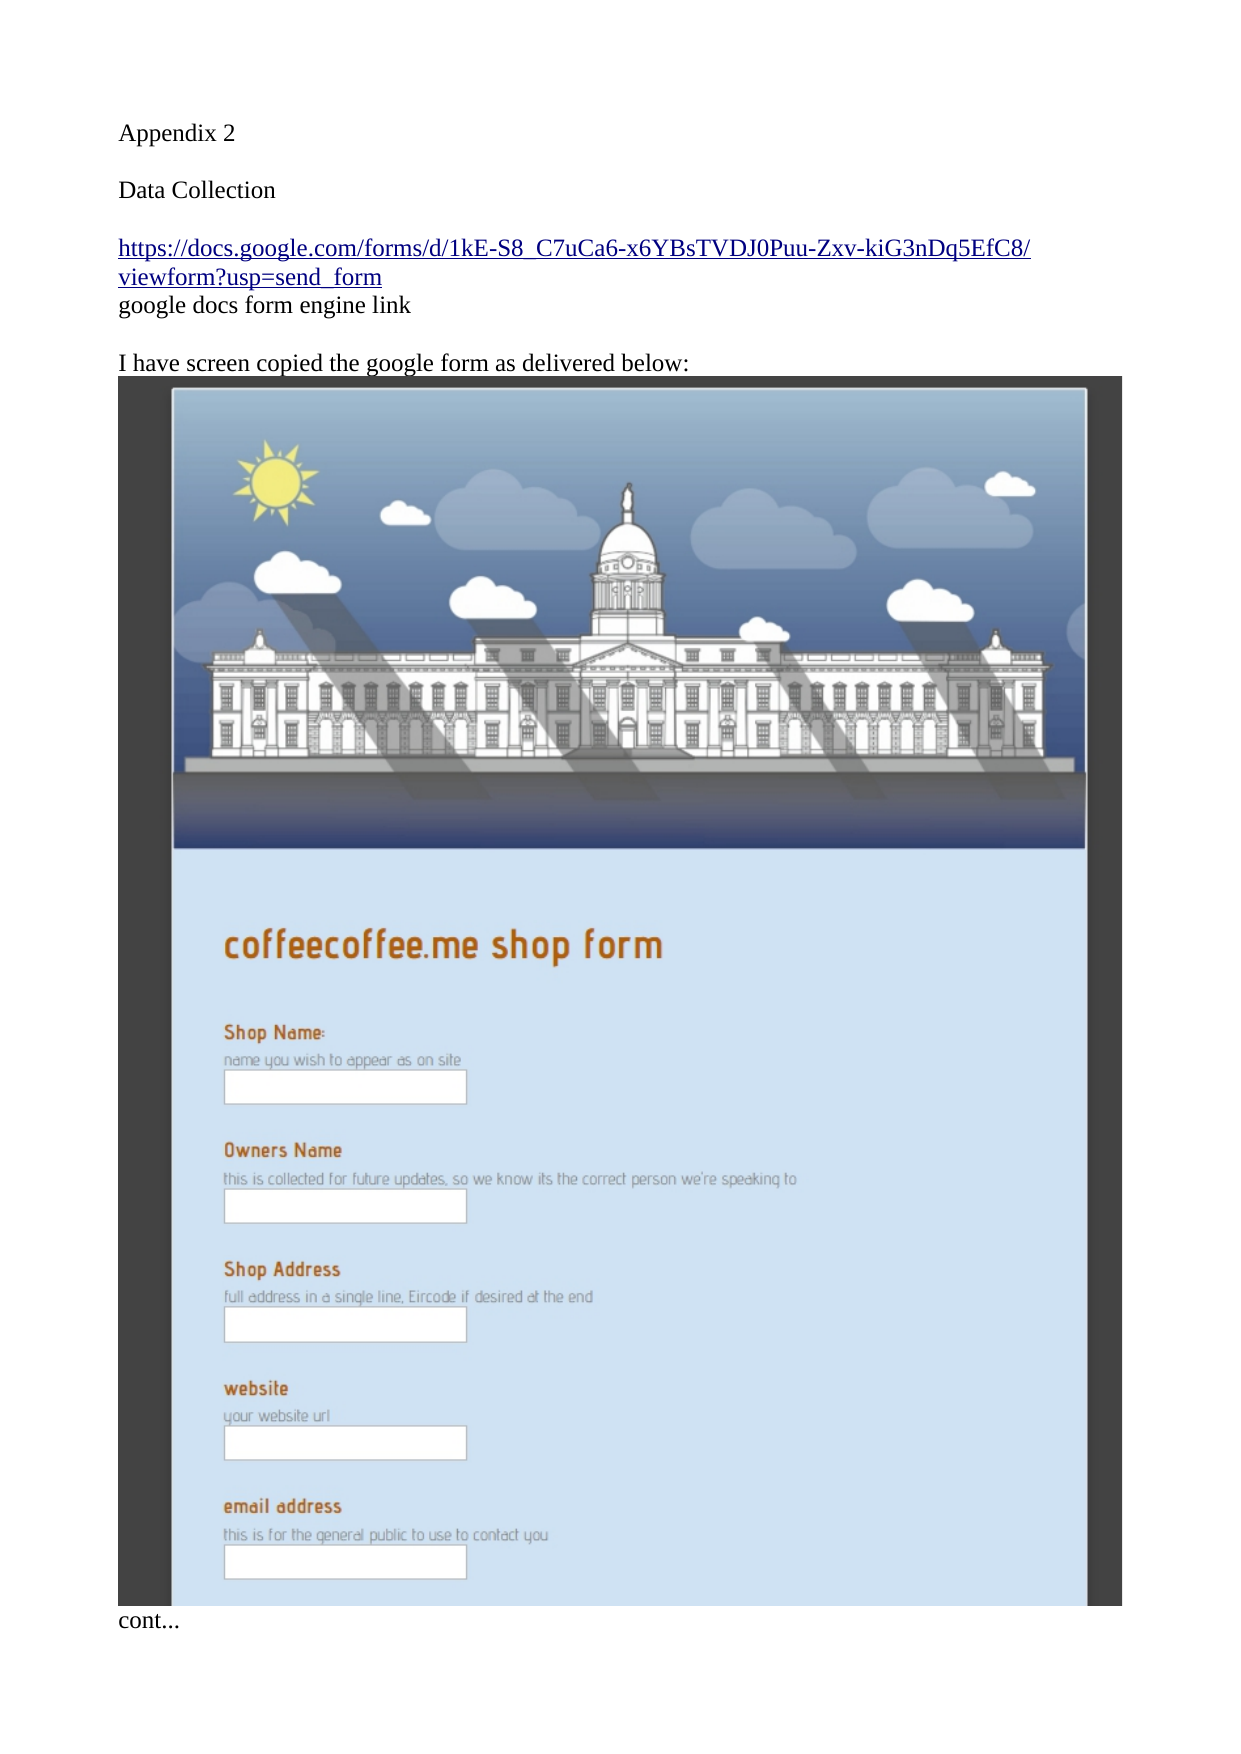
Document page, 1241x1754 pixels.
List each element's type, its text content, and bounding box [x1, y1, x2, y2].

picture [118, 376, 1123, 1606]
text Data Collection [118, 176, 1122, 204]
text https://docs.google.com/forms/d/1kE-S8_C7uCa6-x6YBsTVDJ0Puu-Zxv-kiG3nDq5EfC8/viewform?usp=send_form [118, 233, 1122, 291]
text google docs form engine link [118, 291, 1122, 319]
text Appendix 2 [118, 118, 1122, 147]
text cont... [118, 1606, 1122, 1634]
text I have screen copied the google form as delivered below: [118, 348, 1122, 376]
